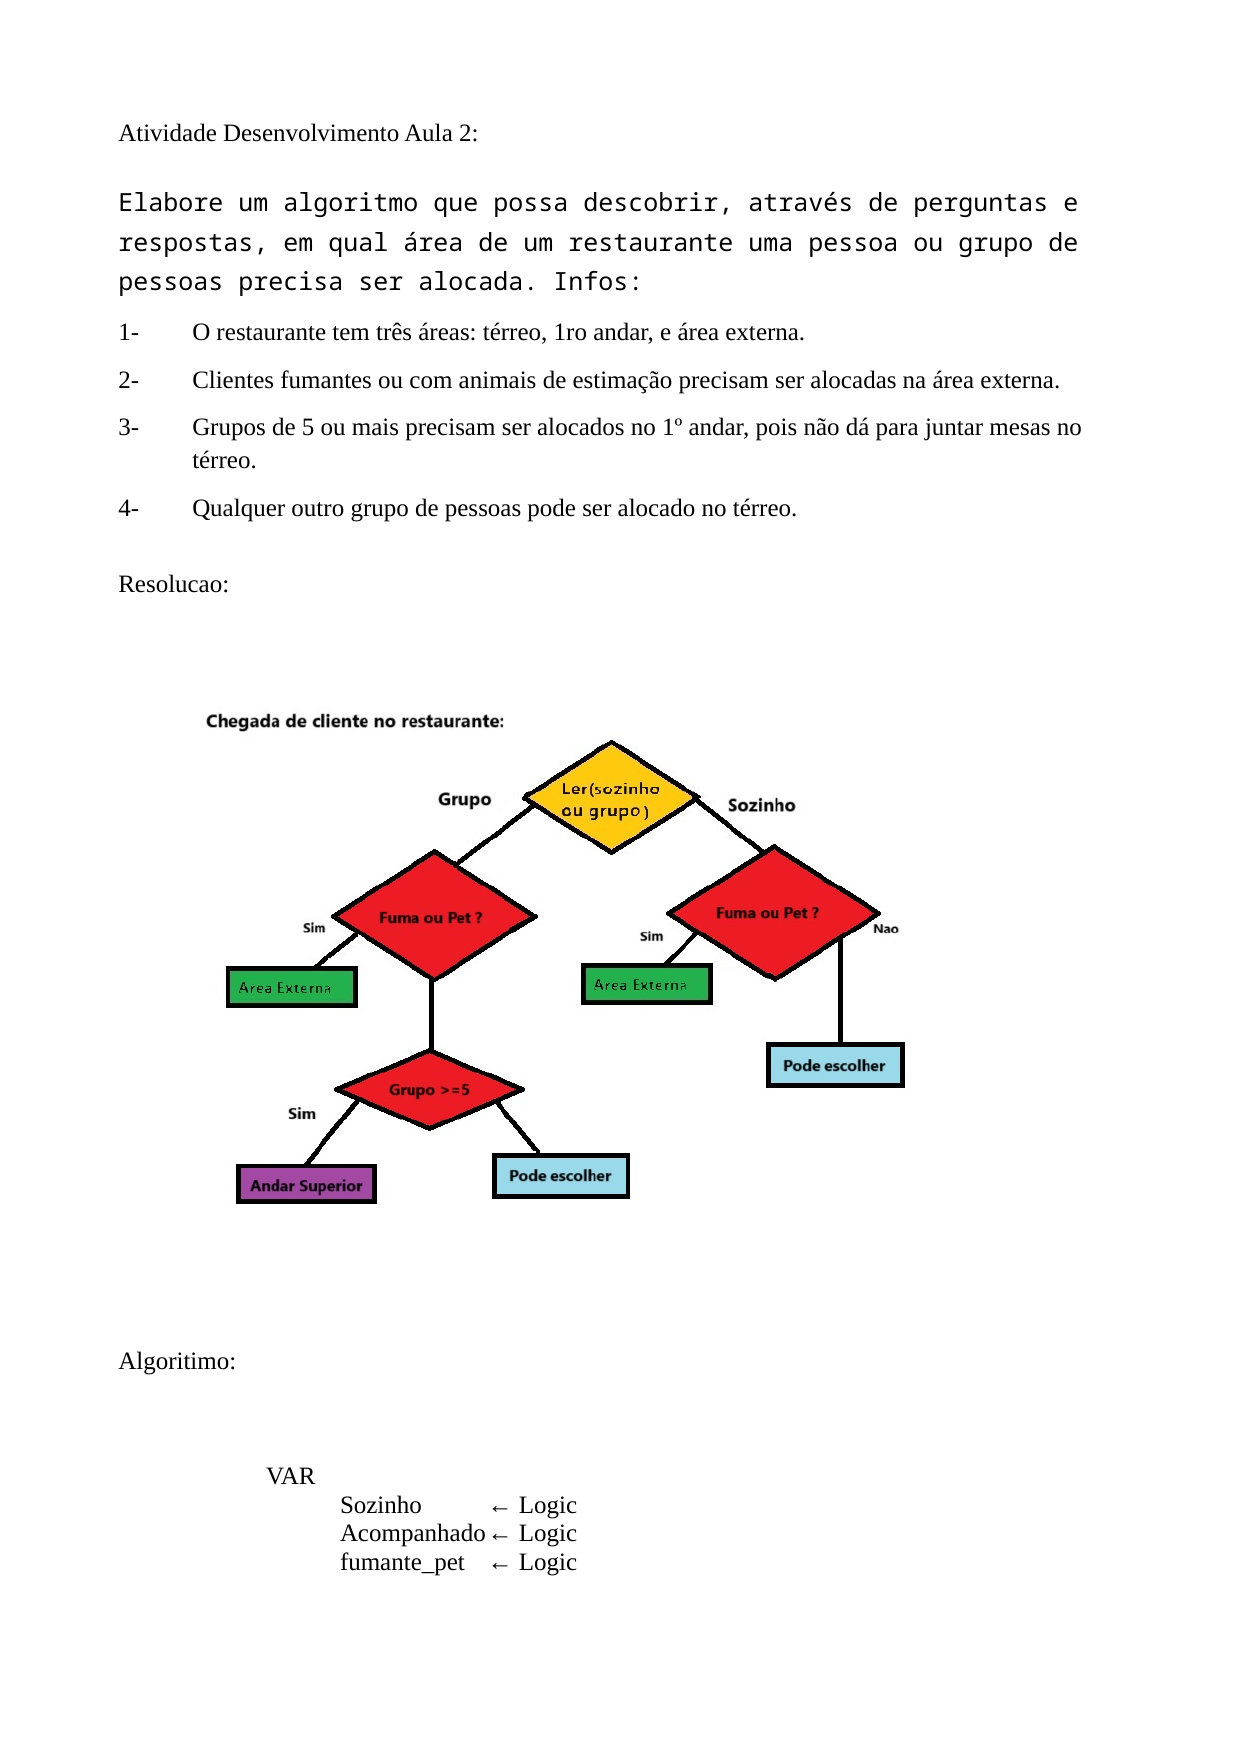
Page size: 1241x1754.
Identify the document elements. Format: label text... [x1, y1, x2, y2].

text 4- Qualquer outro grupo de pessoas pode ser alocado no térreo. [118, 493, 1122, 522]
text 2- Clientes fumantes ou com animais de estimação precisam ser alocadas na área externa. [118, 365, 1122, 393]
picture [183, 651, 1188, 1260]
text 3- Grupos de 5 ou mais precisam ser alocados no 1º andar, pois não dá para juntar mesas no térreo. [118, 412, 1122, 474]
text Algoritimo: [118, 1346, 1122, 1403]
text fumante_pet ← Logic [118, 1547, 1122, 1633]
text Atividade Desenvolvimento Aula 2: Elabore um algoritmo que possa descobrir, através de perguntas e respostas, em qual área de um restaurante uma pessoa ou grupo de pessoas precisa ser alocada. Infos: [118, 118, 1122, 297]
text Resolucao: [118, 541, 1122, 1288]
text VAR Sozinho ← Logic Acompanhado ← Logic [118, 1461, 1122, 1547]
text 1- O restaurante tem três áreas: térreo, 1ro andar, e área externa. [118, 317, 1122, 346]
